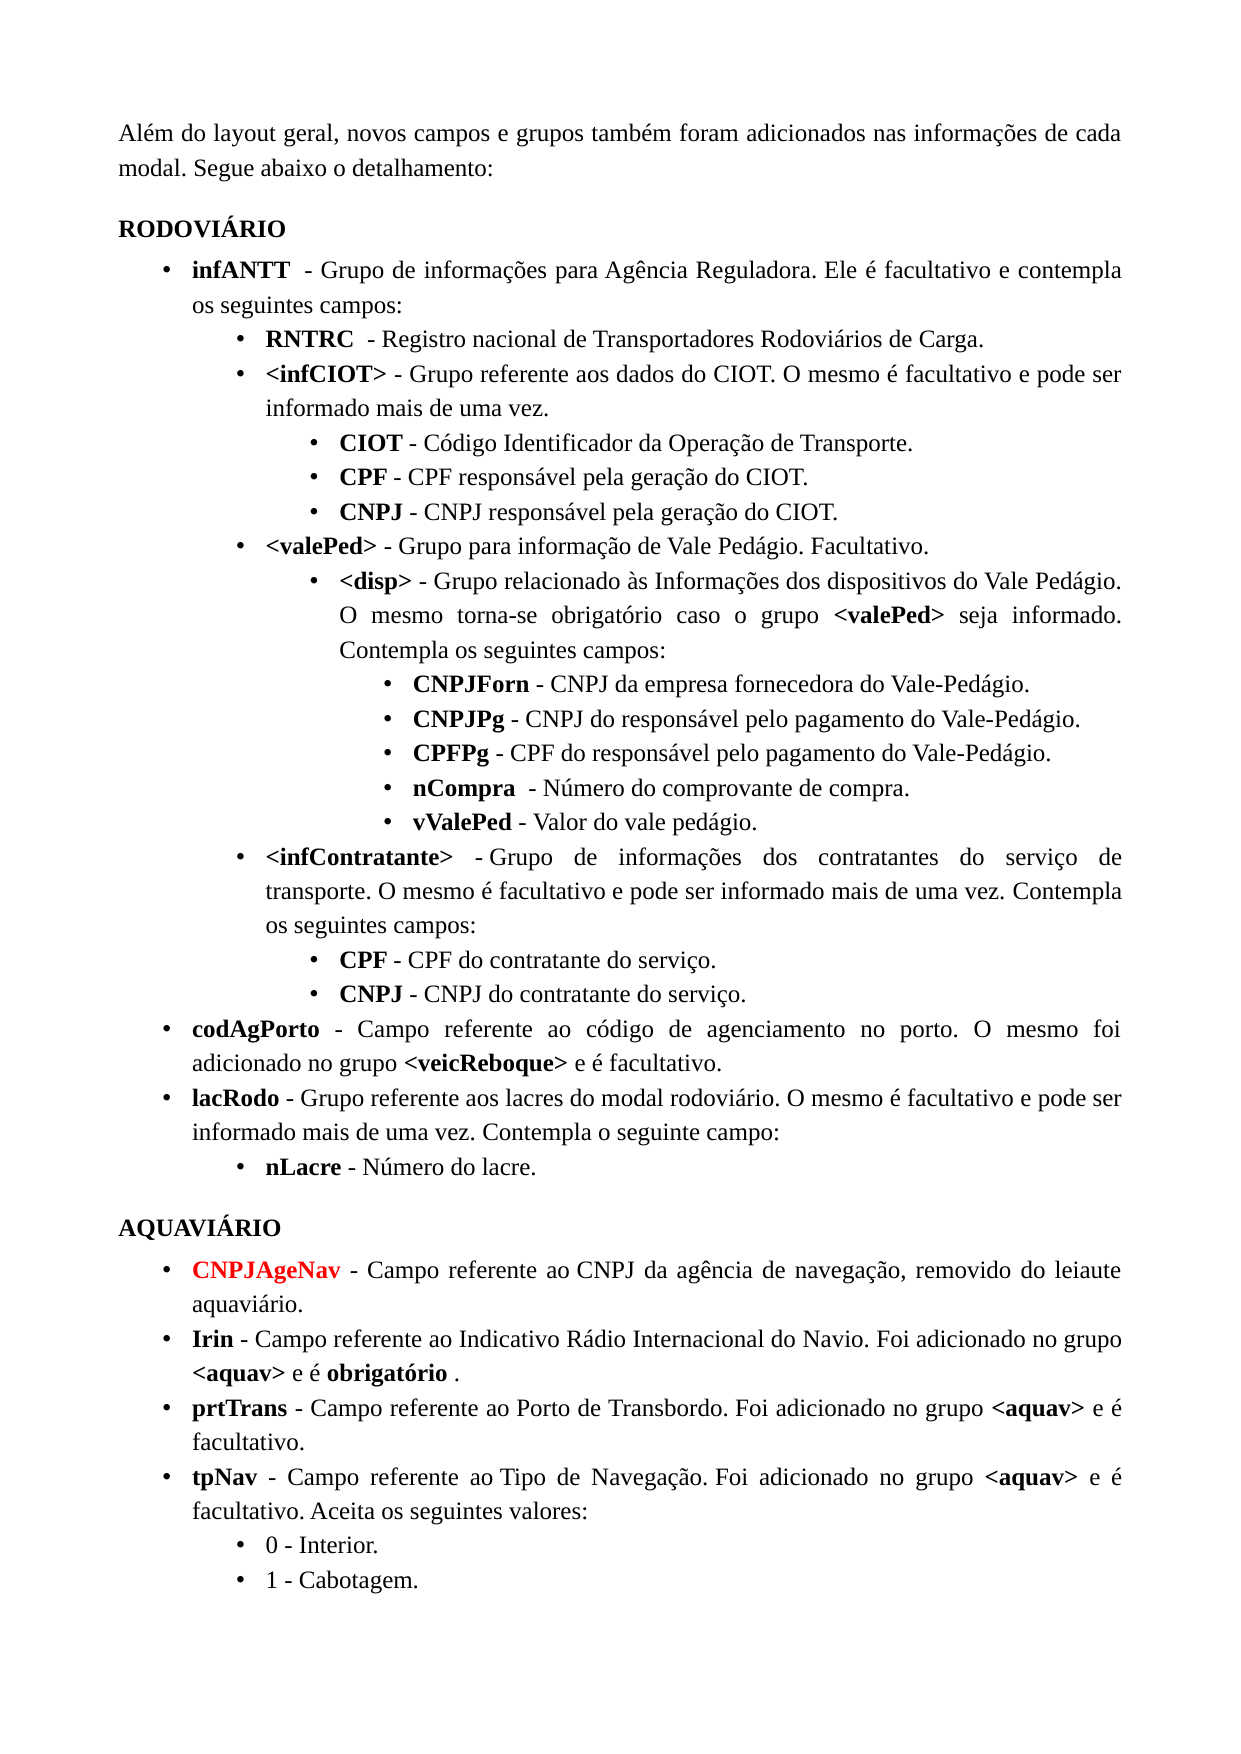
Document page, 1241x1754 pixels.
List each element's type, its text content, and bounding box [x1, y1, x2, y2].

list <infCIOT> - Grupo referente aos dados do CIOT. O mesmo é facultativo e pode ser informado mais de uma vez. [236, 359, 1122, 422]
list CNPJAgeNav - Campo referente ao CNPJ da agência de navegação, removido do leiaute aquaviário. [162, 1255, 1122, 1318]
list Irin - Campo referente ao Indicativo Rádio Internacional do Navio. Foi adicionado no grupo <aquav> e é obrigatório . [162, 1324, 1122, 1387]
list <disp> - Grupo relacionado às Informações dos dispositivos do Vale Pedágio. O mesmo torna-se obrigatório caso o grupo <valePed> seja informado. Contempla os seguintes campos: [309, 566, 1122, 663]
list <infContratante> - Grupo de informações dos contratantes do serviço de transporte. O mesmo é facultativo e pode ser informado mais de uma vez. Contempla os seguintes campos: [236, 842, 1122, 939]
list CNPJ - CNPJ responsável pela geração do CIOT. [309, 497, 1122, 526]
list 0 - Interior. [236, 1531, 1122, 1559]
subtitle AQUAVIÁRIO [118, 1213, 1122, 1242]
list CIOT - Código Identificador da Operação de Transporte. [309, 428, 1122, 457]
list prtTrans - Campo referente ao Porto de Transbordo. Foi adicionado no grupo <aquav> e é facultativo. [162, 1393, 1122, 1456]
list CPF - CPF responsável pela geração do CIOT. [309, 462, 1122, 491]
list vValePed - Valor do vale pedágio. [383, 807, 1122, 836]
list <valePed> - Grupo para informação de Vale Pedágio. Facultativo. [236, 531, 1122, 560]
list CNPJPg - CNPJ do responsável pelo pagamento do Vale-Pedágio. [383, 704, 1122, 732]
list 1 - Cabotagem. [236, 1565, 1122, 1594]
text Além do layout geral, novos campos e grupos também foram adicionados nas informações de cada modal. Segue abaixo o detalhamento: [118, 118, 1122, 181]
list codAgPorto - Campo referente ao código de agenciamento no porto. O mesmo foi adicionado no grupo <veicReboque> e é facultativo. [162, 1014, 1122, 1077]
list CNPJForn - CNPJ da empresa fornecedora do Vale-Pedágio. [383, 669, 1122, 698]
list CPF - CPF do contratante do serviço. [309, 945, 1122, 974]
list RNTRC - Registro nacional de Transportadores Rodoviários de Carga. [236, 324, 1122, 353]
list CNPJ - CNPJ do contratante do serviço. [309, 979, 1122, 1008]
list lacRodo - Grupo referente aos lacres do modal rodoviário. O mesmo é facultativo e pode ser informado mais de uma vez. Contempla o seguinte campo: [162, 1083, 1122, 1146]
list nCompra - Número do comprovante de compra. [383, 773, 1122, 801]
list CPFPg - CPF do responsável pelo pagamento do Vale-Pedágio. [383, 738, 1122, 767]
subtitle RODOVIÁRIO [118, 214, 1122, 243]
list nLacre - Número do lacre. [236, 1152, 1122, 1181]
list infANTT - Grupo de informações para Agência Reguladora. Ele é facultativo e contempla os seguintes campos: [162, 255, 1122, 319]
list tpNav - Campo referente ao Tipo de Navegação. Foi adicionado no grupo <aquav> e é facultativo. Aceita os seguintes valores: [162, 1462, 1122, 1525]
